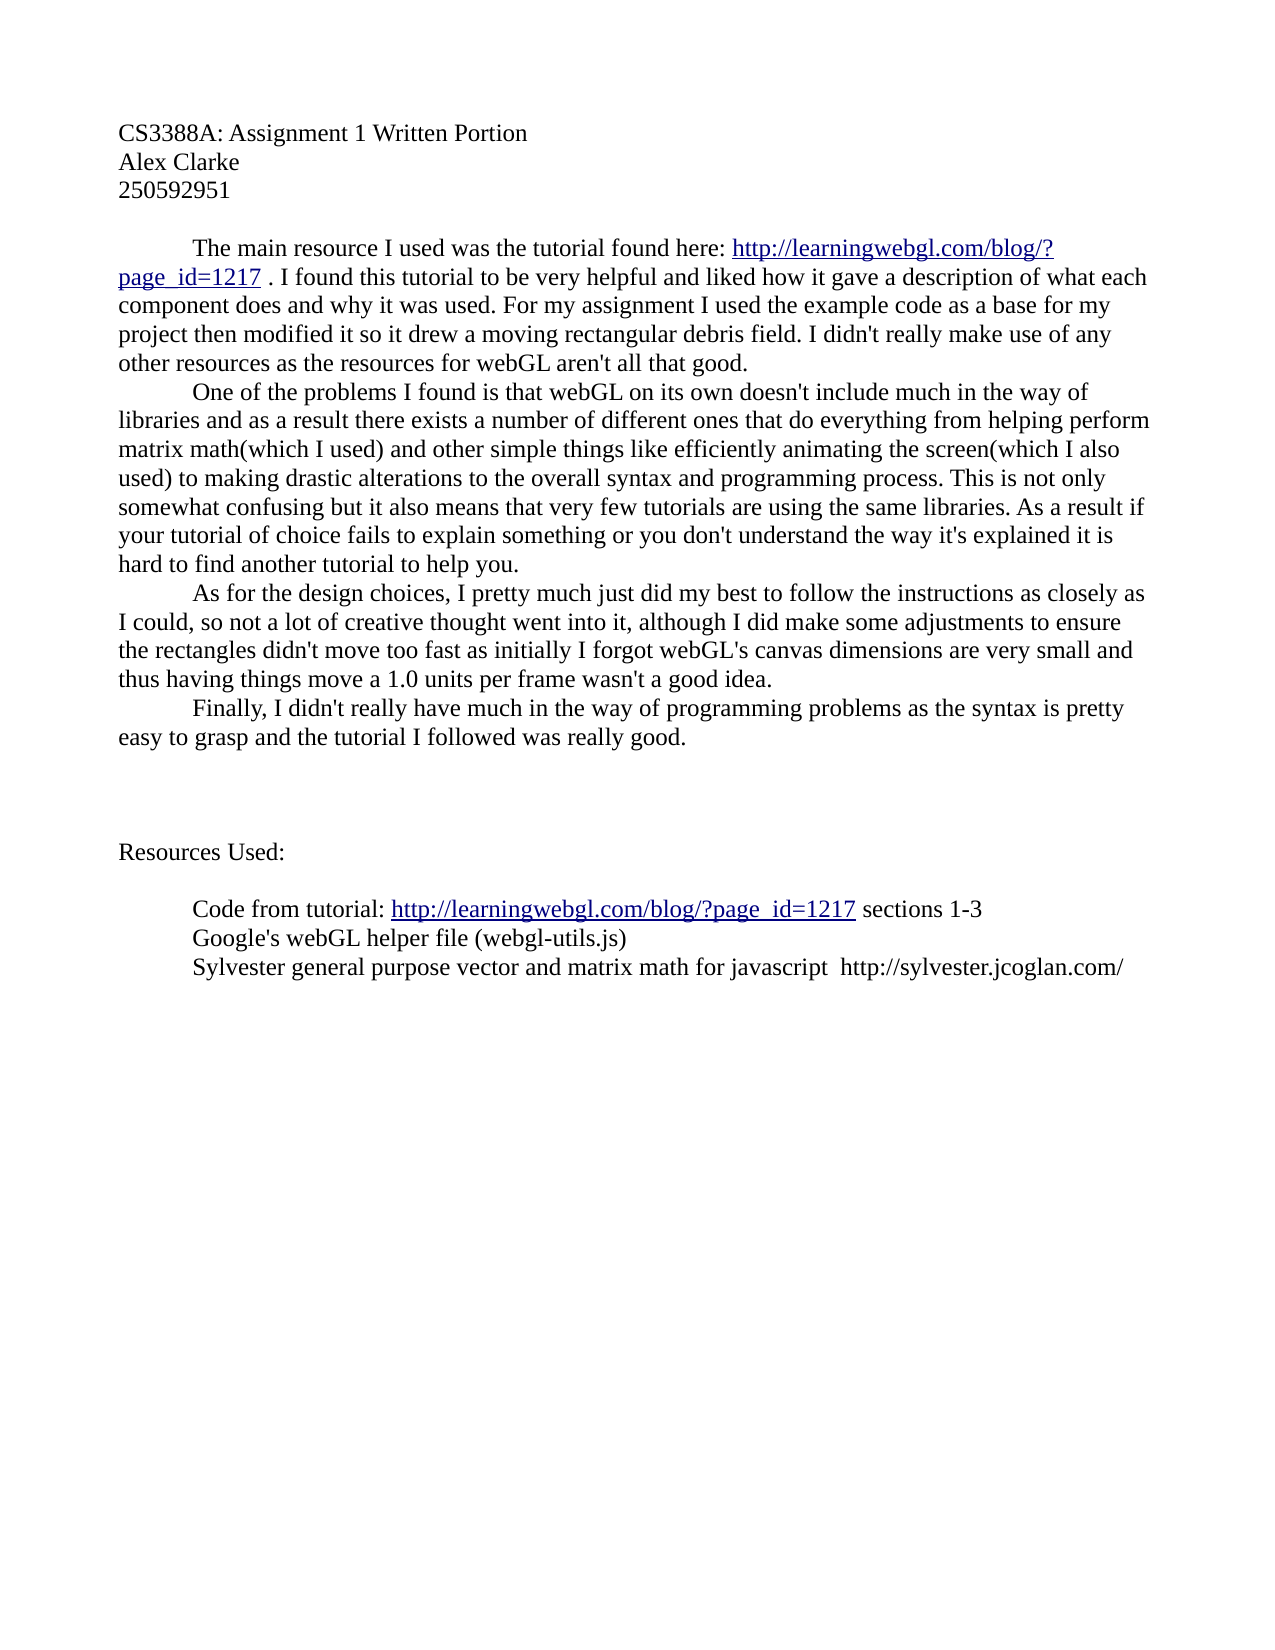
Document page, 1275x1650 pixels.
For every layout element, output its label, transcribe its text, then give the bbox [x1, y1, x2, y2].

text One of the problems I found is that webGL on its own doesn't include much in the way of libraries and as a result there exists a number of different ones that do everything from helping perform matrix math(which I used) and other simple things like efficiently animating the screen(which I also used) to making drastic alterations to the overall syntax and programming process. This is not only somewhat confusing but it also means that very few tutorials are using the same libraries. As a result if your tutorial of choice fails to explain something or you don't understand the way it's explained it is hard to find another tutorial to help you. [118, 377, 1157, 578]
text Code from tutorial: http://learningwebgl.com/blog/?page_id=1217 sections 1-3 [118, 894, 1157, 923]
text Sylvester general purpose vector and matrix math for javascript http://sylvester.jcoglan.com/ [118, 952, 1157, 981]
text The main resource I used was the tutorial found here: http://learningwebgl.com/blog/?page_id=1217 . I found this tutorial to be very helpful and liked how it gave a description of what each component does and why it was used. For my assignment I used the example code as a base for my project then modified it so it drew a moving rectangular debris field. I didn't really make use of any other resources as the resources for webGL aren't all that good. [118, 233, 1157, 377]
text As for the design choices, I pretty much just did my best to follow the instructions as closely as I could, so not a lot of creative thought went into it, although I did make some adjustments to ensure the rectangles didn't move too fast as initially I forgot webGL's canvas dimensions are very small and thus having things move a 1.0 units per frame wasn't a good idea. [118, 578, 1157, 693]
text Google's webGL helper file (webgl-utils.js) [118, 923, 1157, 952]
text 250592951 [118, 176, 1157, 204]
text CS3388A: Assignment 1 Written Portion [118, 118, 1157, 147]
text Resources Used: [118, 837, 1157, 866]
text Finally, I didn't really have much in the way of programming problems as the syntax is pretty easy to grasp and the tutorial I followed was really good. [118, 693, 1157, 751]
text Alex Clarke [118, 147, 1157, 176]
